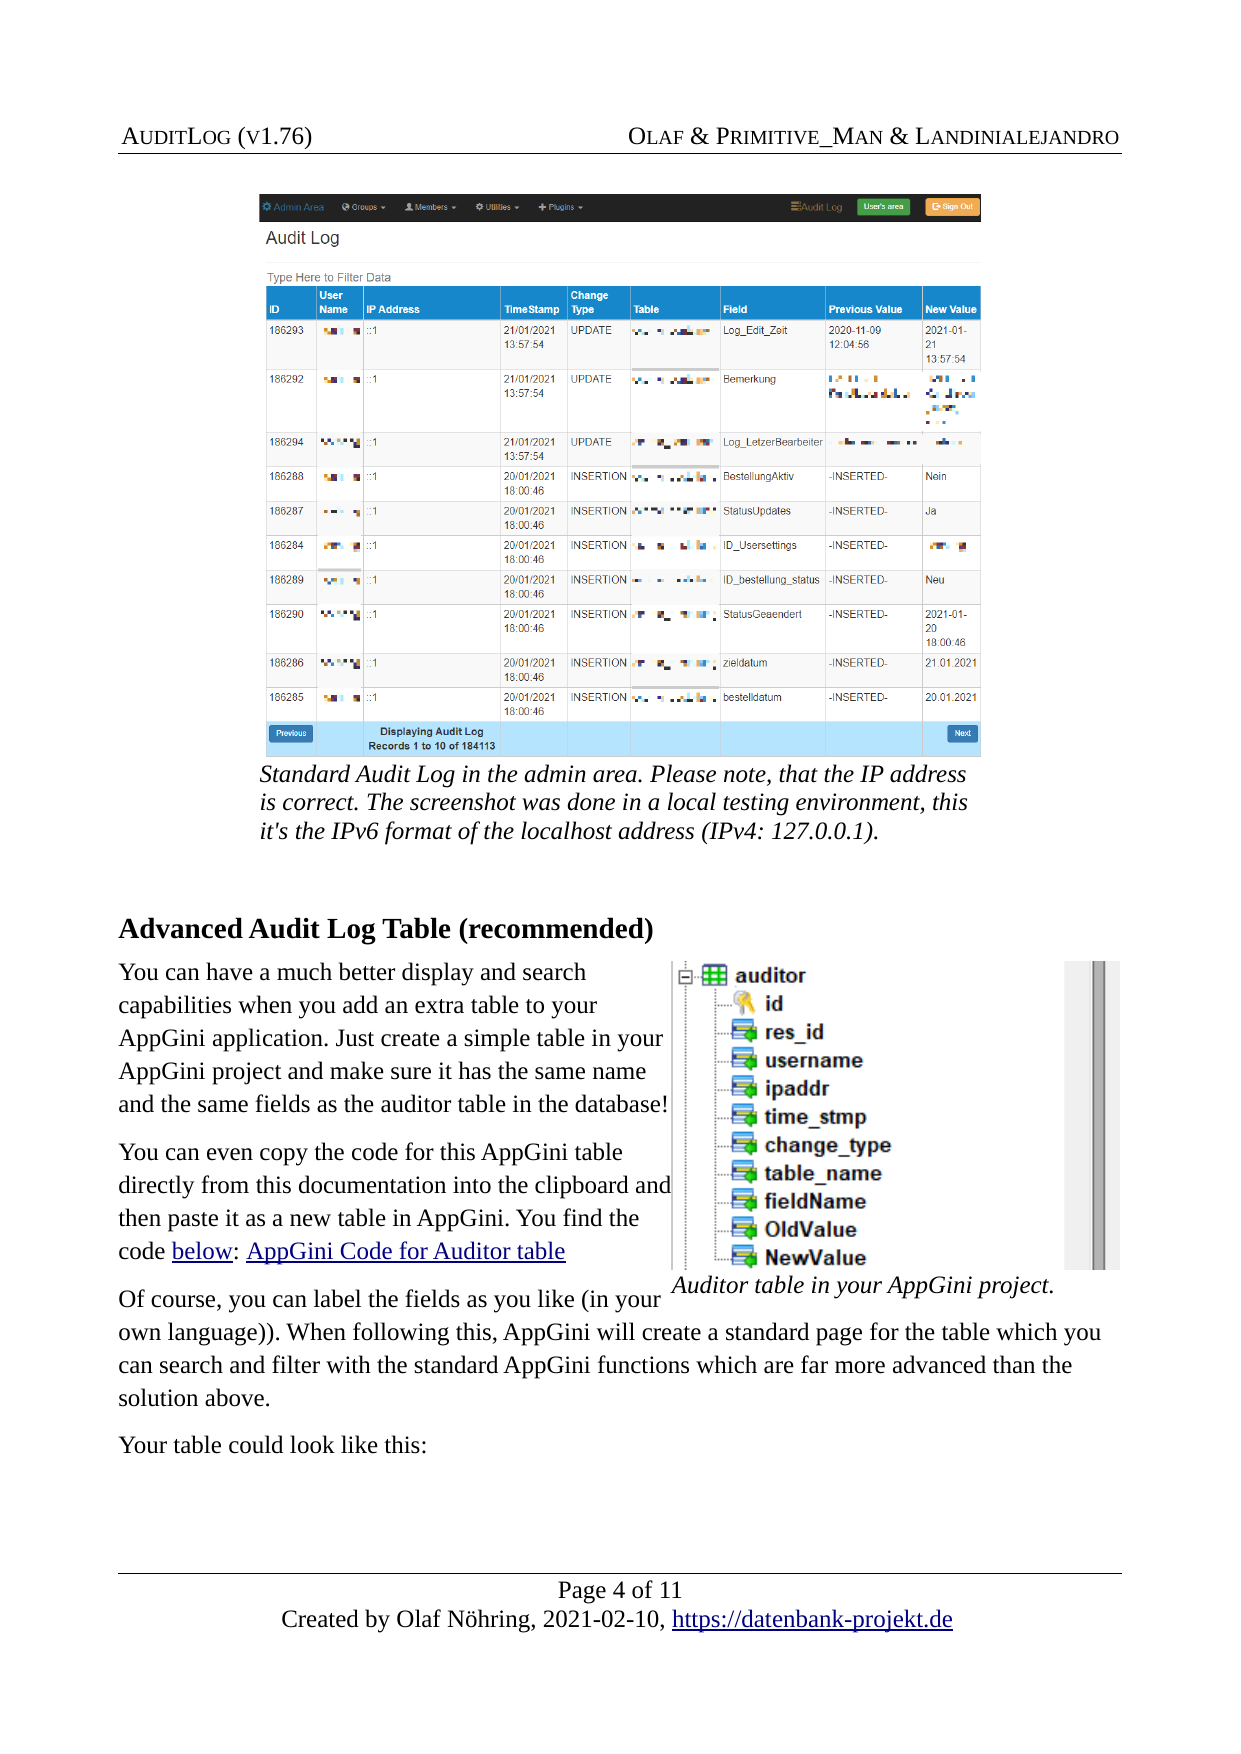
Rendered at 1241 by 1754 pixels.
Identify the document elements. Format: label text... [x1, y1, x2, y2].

subtitle Advanced Audit Log Table (recommended) [118, 911, 1122, 945]
picture [259, 194, 981, 759]
text Standard Audit Log in the admin area. Please note, that the IP address is correct. The screenshot was done in a local testing environment, this it's the IPv6 format of the localhost address (IPv4: 127.0.0.1). [259, 759, 981, 845]
text You can even copy the code for this AppGini table directly from this documentation into the clipboard and then paste it as a new table in AppGini. You find the code below: AppGini Code for Auditor table [118, 1137, 671, 1265]
text Auditor table in your AppGini project. [672, 1270, 1120, 1298]
text Your table could look like this: [118, 1430, 1122, 1459]
text You can have a much better display and search capabilities when you add an extra table to your AppGini application. Just create a simple table in your AppGini project and make sure it has the same name and the same fields as the auditor table in the database! [118, 949, 1122, 1118]
text Of course, you can label the fields as you like (in your own language)). When following this, AppGini will create a standard page for the table which you can search and filter with the standard AppGini functions which are far more advanced than the solution above. [118, 1284, 1122, 1412]
picture [671, 961, 1120, 1270]
